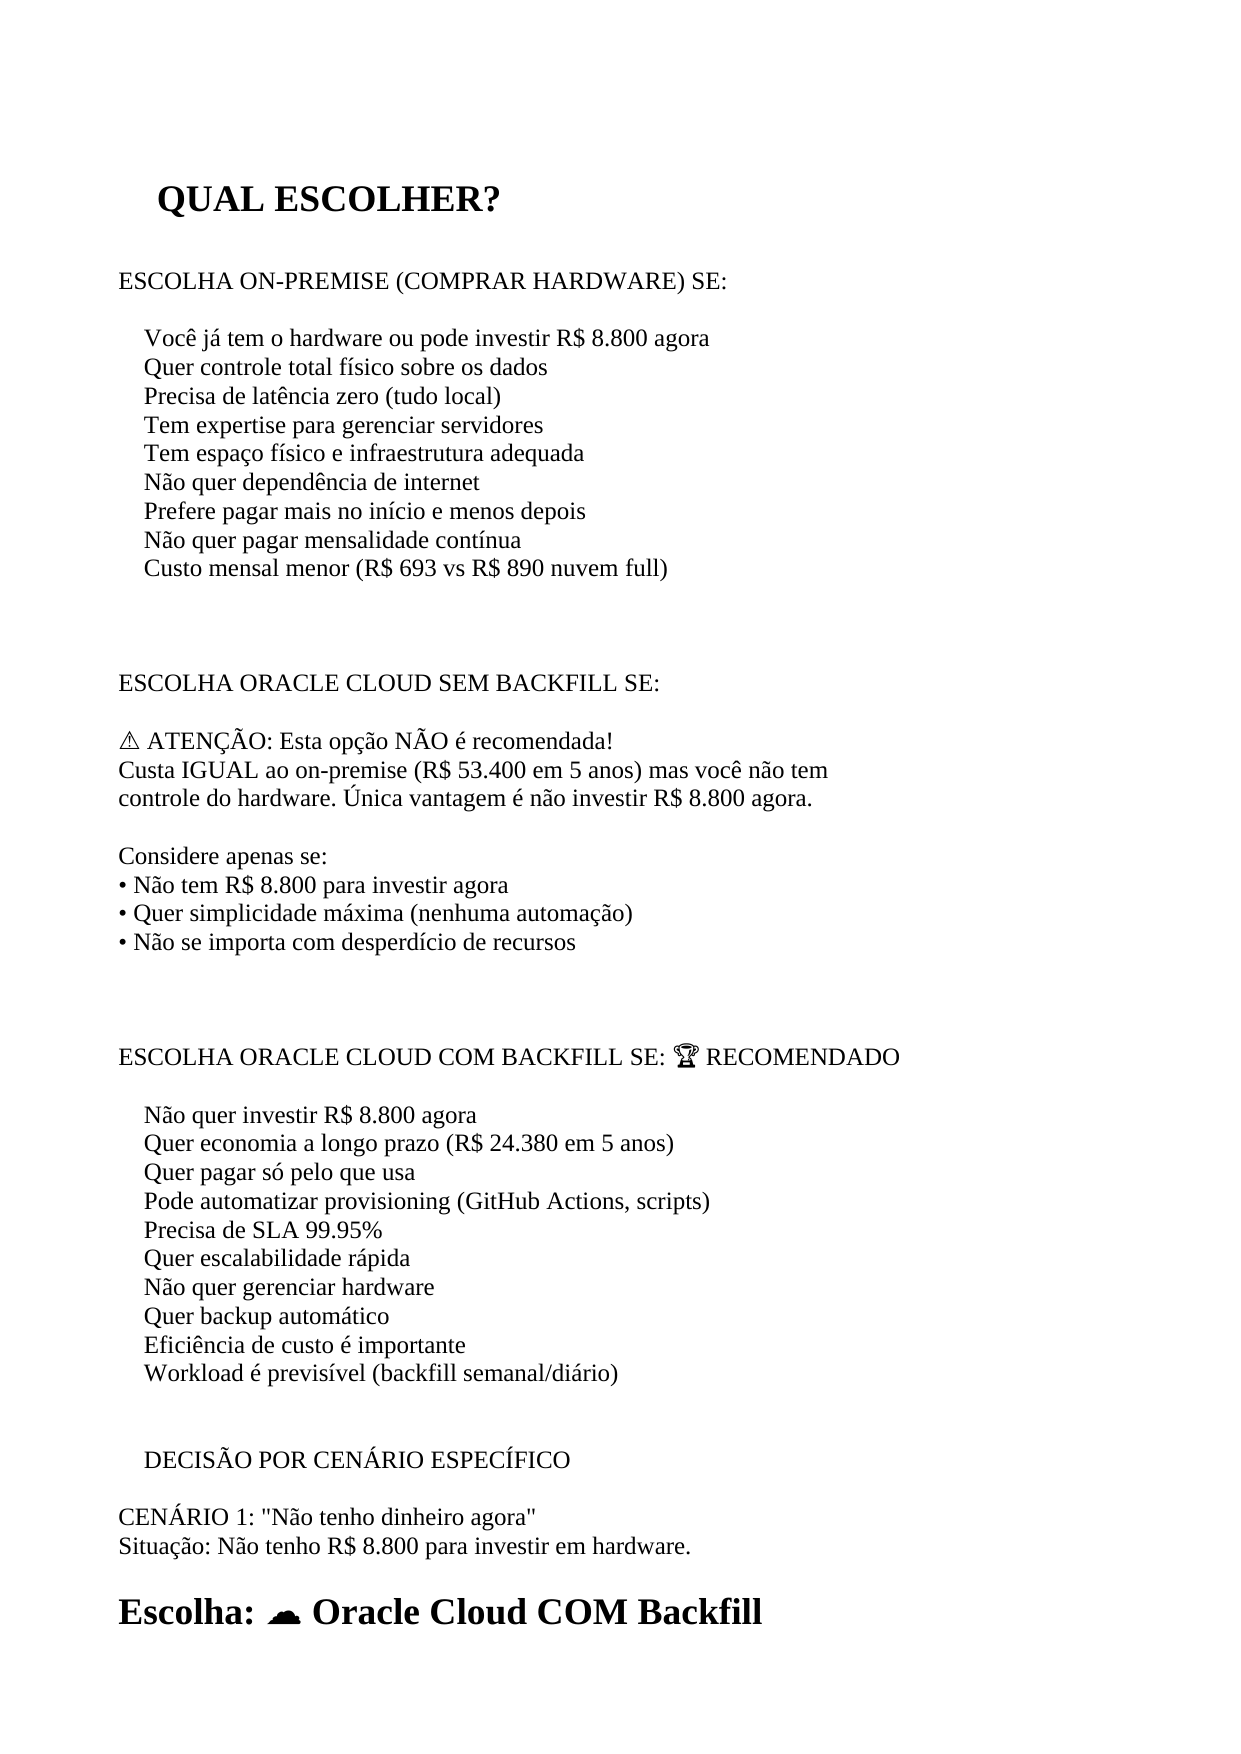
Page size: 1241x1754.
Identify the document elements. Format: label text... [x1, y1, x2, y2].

text ✅ Você já tem o hardware ou pode investir R$ 8.800 agora [118, 323, 1122, 352]
text ✅ Não quer investir R$ 8.800 agora [118, 1100, 1122, 1128]
text • Não se importa com desperdício de recursos [118, 927, 1122, 956]
text CENÁRIO 1: "Não tenho dinheiro agora" [118, 1502, 1122, 1531]
text ✅ Workload é previsível (backfill semanal/diário) [118, 1358, 1122, 1387]
text ✅ Precisa de latência zero (tudo local) [118, 381, 1122, 410]
text ✅ Eficiência de custo é importante [118, 1330, 1122, 1358]
text ✅ Não quer pagar mensalidade contínua [118, 525, 1122, 553]
text ✅ Quer backup automático [118, 1301, 1122, 1330]
text Situação: Não tenho R$ 8.800 para investir em hardware. [118, 1531, 1122, 1560]
text ESCOLHA ORACLE CLOUD COM BACKFILL SE: 🏆 RECOMENDADO [118, 1042, 1122, 1071]
text ✅ Prefere pagar mais no início e menos depois [118, 496, 1122, 525]
text ✅ Quer economia a longo prazo (R$ 24.380 em 5 anos) [118, 1128, 1122, 1157]
text ESCOLHA ORACLE CLOUD SEM BACKFILL SE: [118, 668, 1122, 697]
text Considere apenas se: [118, 841, 1122, 870]
subtitle Escolha: ☁️ Oracle Cloud COM Backfill [118, 1589, 1122, 1632]
text ESCOLHA ON-PREMISE (COMPRAR HARDWARE) SE: [118, 266, 1122, 295]
text ✅ Tem expertise para gerenciar servidores [118, 410, 1122, 438]
subtitle 🎯 QUAL ESCOLHER? [118, 176, 1122, 219]
text ✅ Pode automatizar provisioning (GitHub Actions, scripts) [118, 1186, 1122, 1215]
text controle do hardware. Única vantagem é não investir R$ 8.800 agora. [118, 783, 1122, 812]
text ✅ Quer pagar só pelo que usa [118, 1157, 1122, 1186]
text • Quer simplicidade máxima (nenhuma automação) [118, 898, 1122, 927]
text ✅ Custo mensal menor (R$ 693 vs R$ 890 nuvem full) [118, 553, 1122, 582]
text ✅ Não quer gerenciar hardware [118, 1272, 1122, 1301]
text ✅ Precisa de SLA 99.95% [118, 1215, 1122, 1243]
text ✅ Não quer dependência de internet [118, 467, 1122, 496]
text Custa IGUAL ao on-premise (R$ 53.400 em 5 anos) mas você não tem [118, 755, 1122, 783]
text ✅ Quer escalabilidade rápida [118, 1243, 1122, 1272]
text • Não tem R$ 8.800 para investir agora [118, 870, 1122, 898]
text ✅ Tem espaço físico e infraestrutura adequada [118, 438, 1122, 467]
text ✅ Quer controle total físico sobre os dados [118, 352, 1122, 381]
text 💼 DECISÃO POR CENÁRIO ESPECÍFICO [118, 1445, 1122, 1473]
text ⚠️ ATENÇÃO: Esta opção NÃO é recomendada! [118, 726, 1122, 755]
